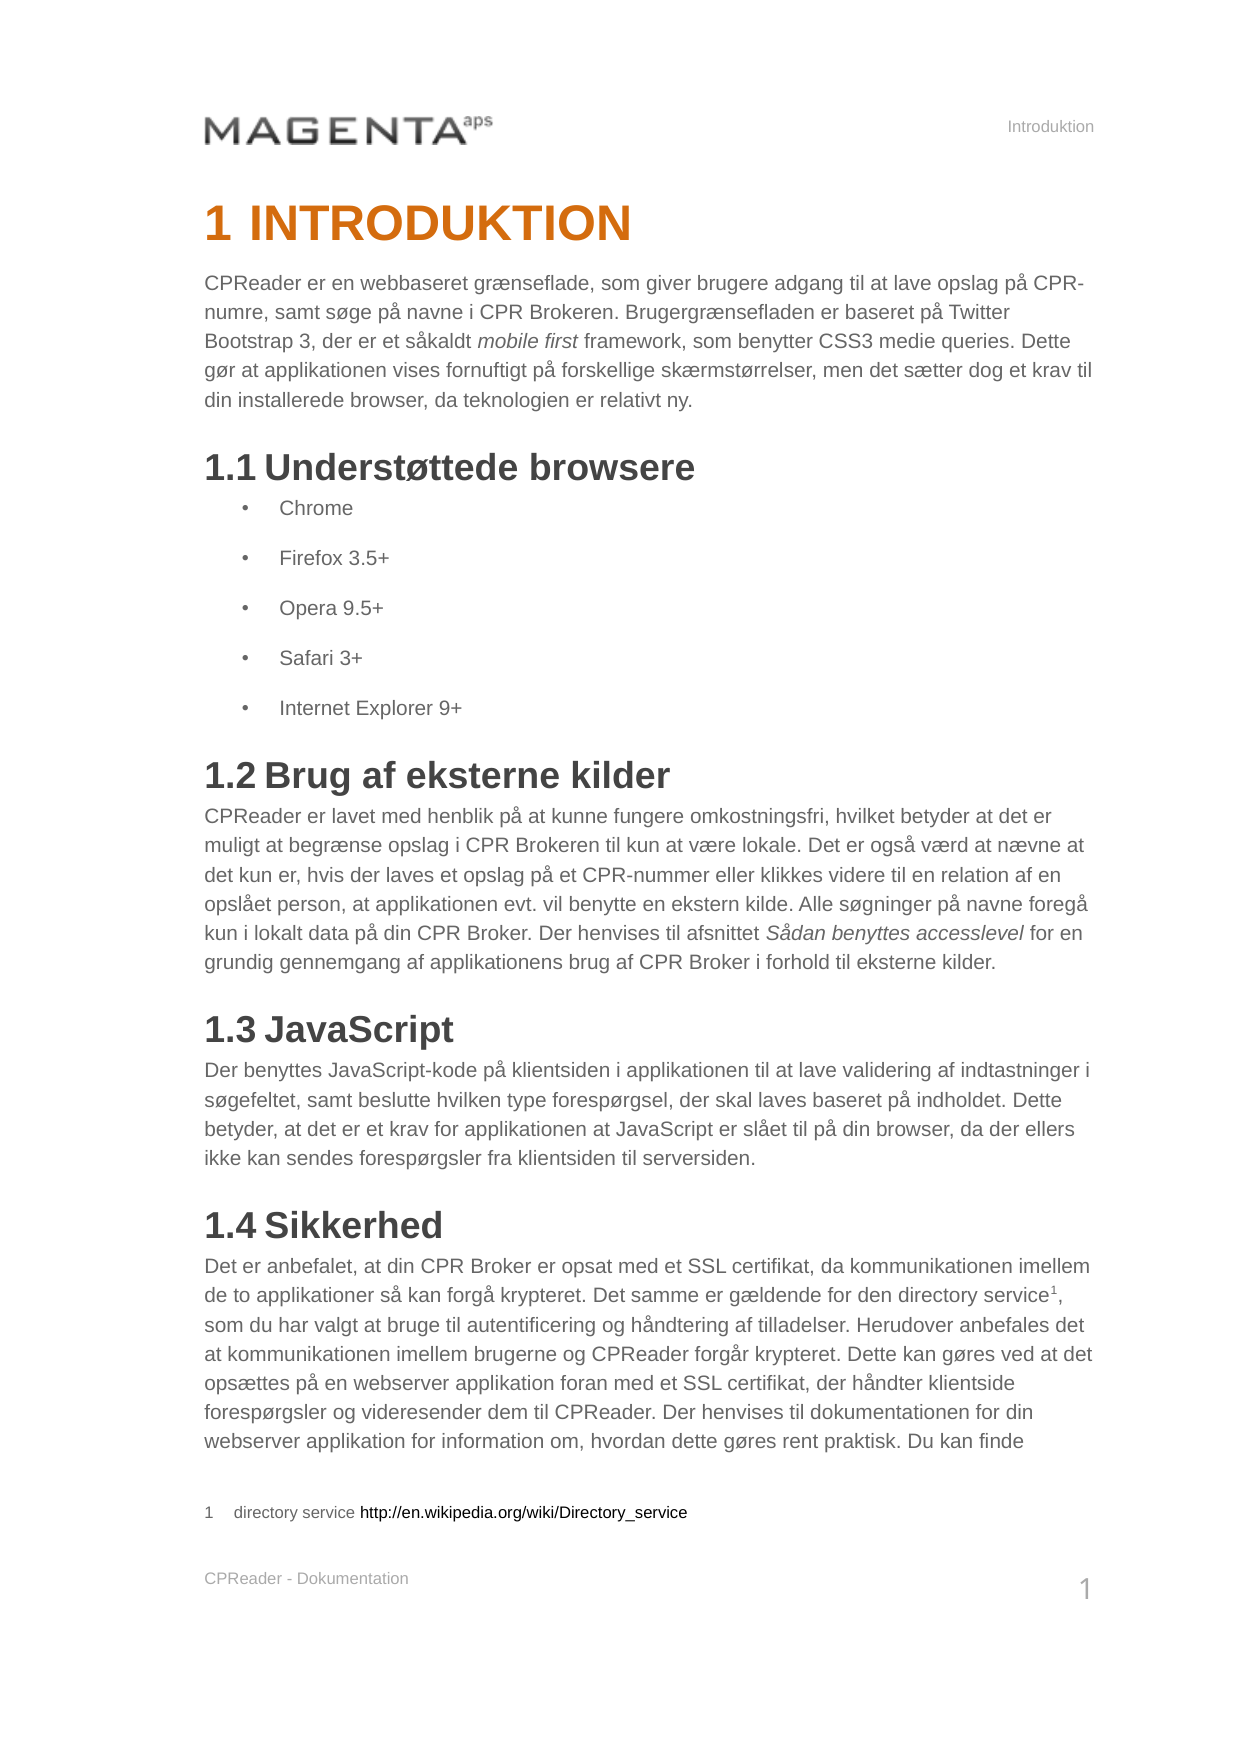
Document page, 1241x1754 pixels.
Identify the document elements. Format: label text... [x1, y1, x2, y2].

text CPReader er en webbaseret grænseflade, som giver brugere adgang til at lave opslag på CPR-numre, samt søge på navne i CPR Brokeren. Brugergrænsefladen er baseret på Twitter Bootstrap 3, der er et såkaldt mobile first framework, som benytter CSS3 medie queries. Dette gør at applikationen vises fornuftigt på forskellige skærmstørrelser, men det sætter dog et krav til din installerede browser, da teknologien er relativt ny. [204, 267, 1094, 413]
list Opera 9.5+ [242, 592, 1094, 621]
list Safari 3+ [242, 642, 1094, 671]
subtitle Brug af eksterne kilder [204, 742, 1094, 800]
subtitle JavaScript [204, 996, 1094, 1054]
text Det er anbefalet, at din CPR Broker er opsat med et SSL certifikat, da kommunikationen imellem de to applikationer så kan forgå krypteret. Det samme er gældende for den directory service, som du har valgt at bruge til autentificering og håndtering af tilladelser. Herudover anbefales det at kommunikationen imellem brugerne og CPReader forgår krypteret. Dette kan gøres ved at det opsættes på en webserver applikation foran med et SSL certifikat, der håndter klientside forespørgsler og videresender dem til CPReader. Der henvises til dokumentationen for din webserver applikation for information om, hvordan dette gøres rent praktisk. Du kan finde [204, 1250, 1094, 1454]
subtitle Understøttede browsere [204, 434, 1094, 492]
picture [204, 116, 494, 145]
subtitle Introduktion [204, 194, 1094, 252]
list Internet Explorer 9+ [242, 692, 1094, 721]
subtitle Sikkerhed [204, 1192, 1094, 1250]
text Der benyttes JavaScript-kode på klientsiden i applikationen til at lave validering af indtastninger i søgefeltet, samt beslutte hvilken type forespørgsel, der skal laves baseret på indholdet. Dette betyder, at det er et krav for applikationen at JavaScript er slået til på din browser, da der ellers ikke kan sendes forespørgsler fra klientsiden til serversiden. [204, 1054, 1094, 1171]
list Chrome [242, 492, 1094, 521]
list Firefox 3.5+ [242, 542, 1094, 571]
text CPReader er lavet med henblik på at kunne fungere omkostningsfri, hvilket betyder at det er muligt at begrænse opslag i CPR Brokeren til kun at være lokale. Det er også værd at nævne at det kun er, hvis der laves et opslag på et CPR-nummer eller klikkes videre til en relation af en opslået person, at applikationen evt. vil benytte en ekstern kilde. Alle søgninger på navne foregå kun i lokalt data på din CPR Broker. Der henvises til afsnittet Sådan benyttes accesslevel for en grundig gennemgang af applikationens brug af CPR Broker i forhold til eksterne kilder. [204, 800, 1094, 975]
text directory service http://en.wikipedia.org/wiki/Directory_service [204, 1496, 1094, 1525]
